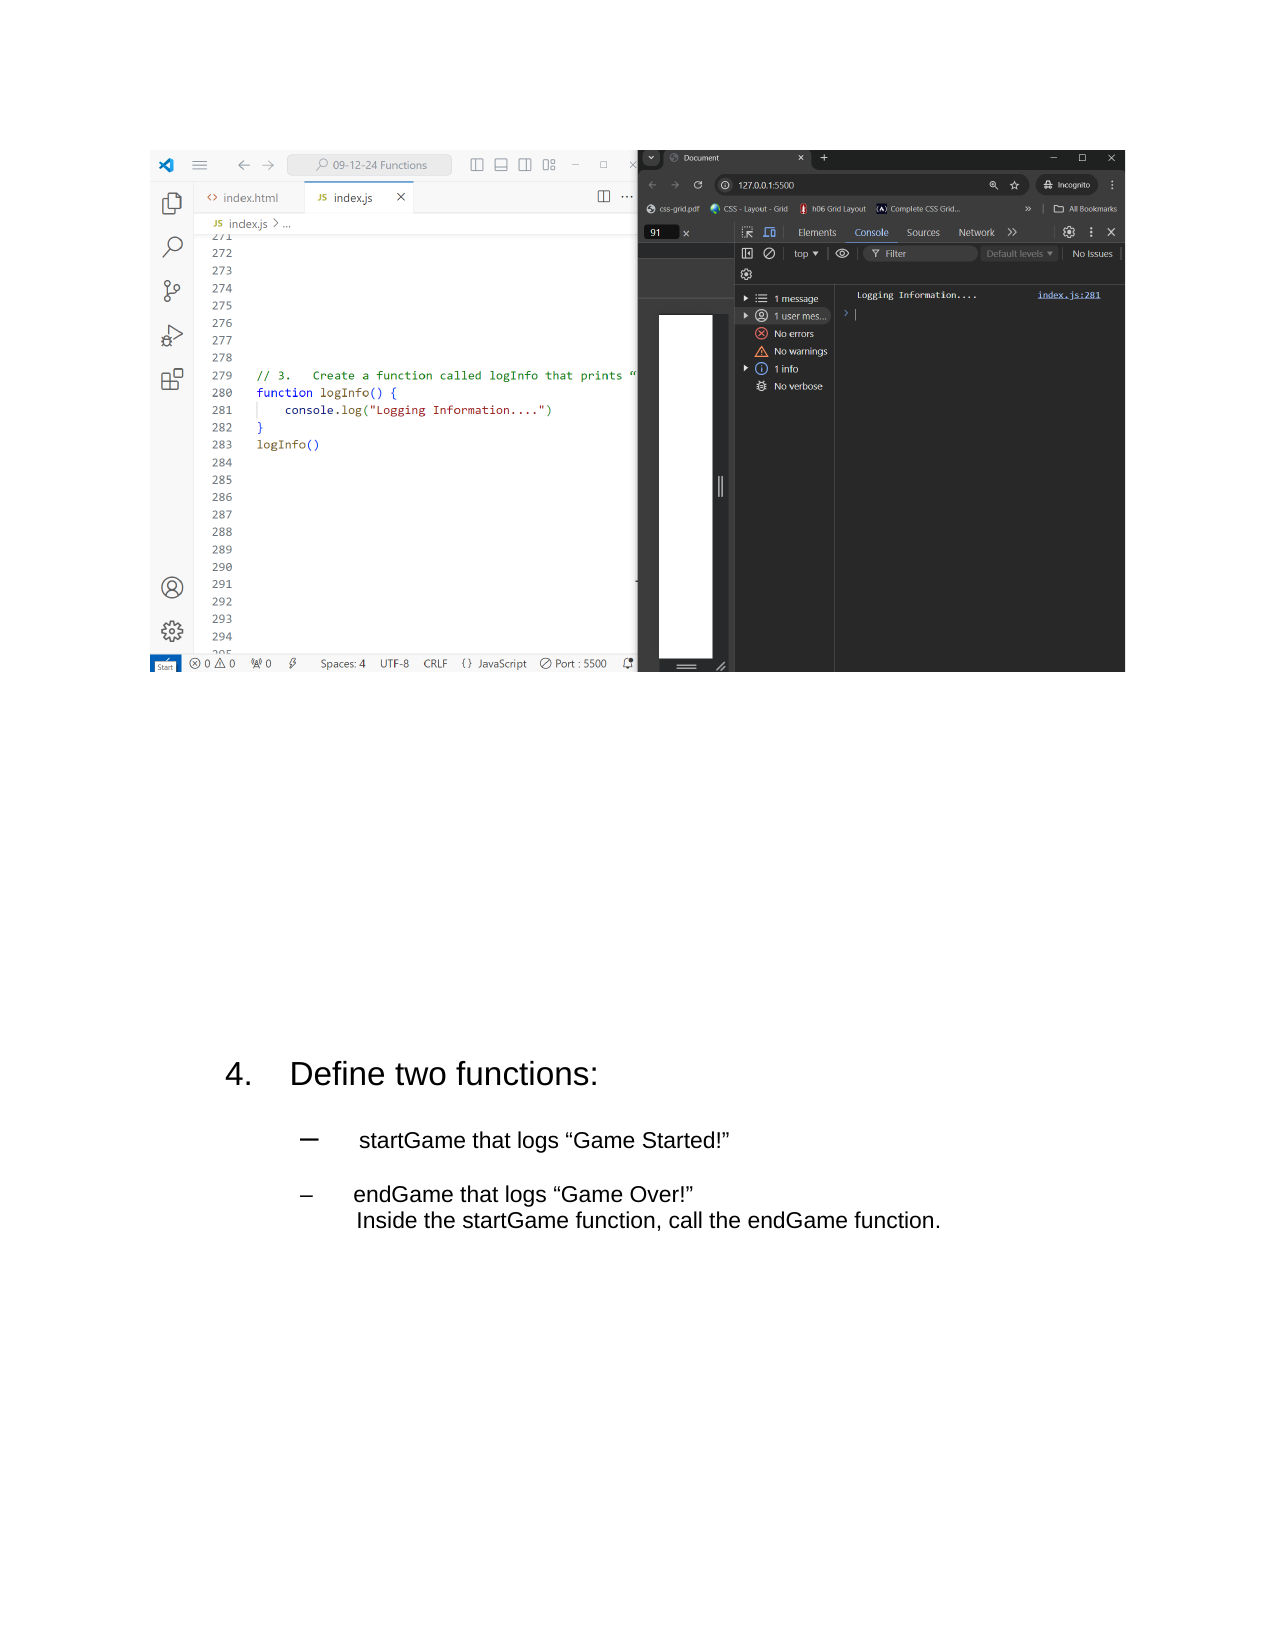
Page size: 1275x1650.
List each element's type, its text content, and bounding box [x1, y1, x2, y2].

text – endGame that logs “Game Over!” Inside the startGame function, call the endGame function. [300, 1181, 1125, 1234]
picture [150, 150, 1125, 672]
text 4. Define two functions: [225, 1054, 1125, 1092]
text – startGame that logs “Game Started!” [300, 1117, 1125, 1156]
